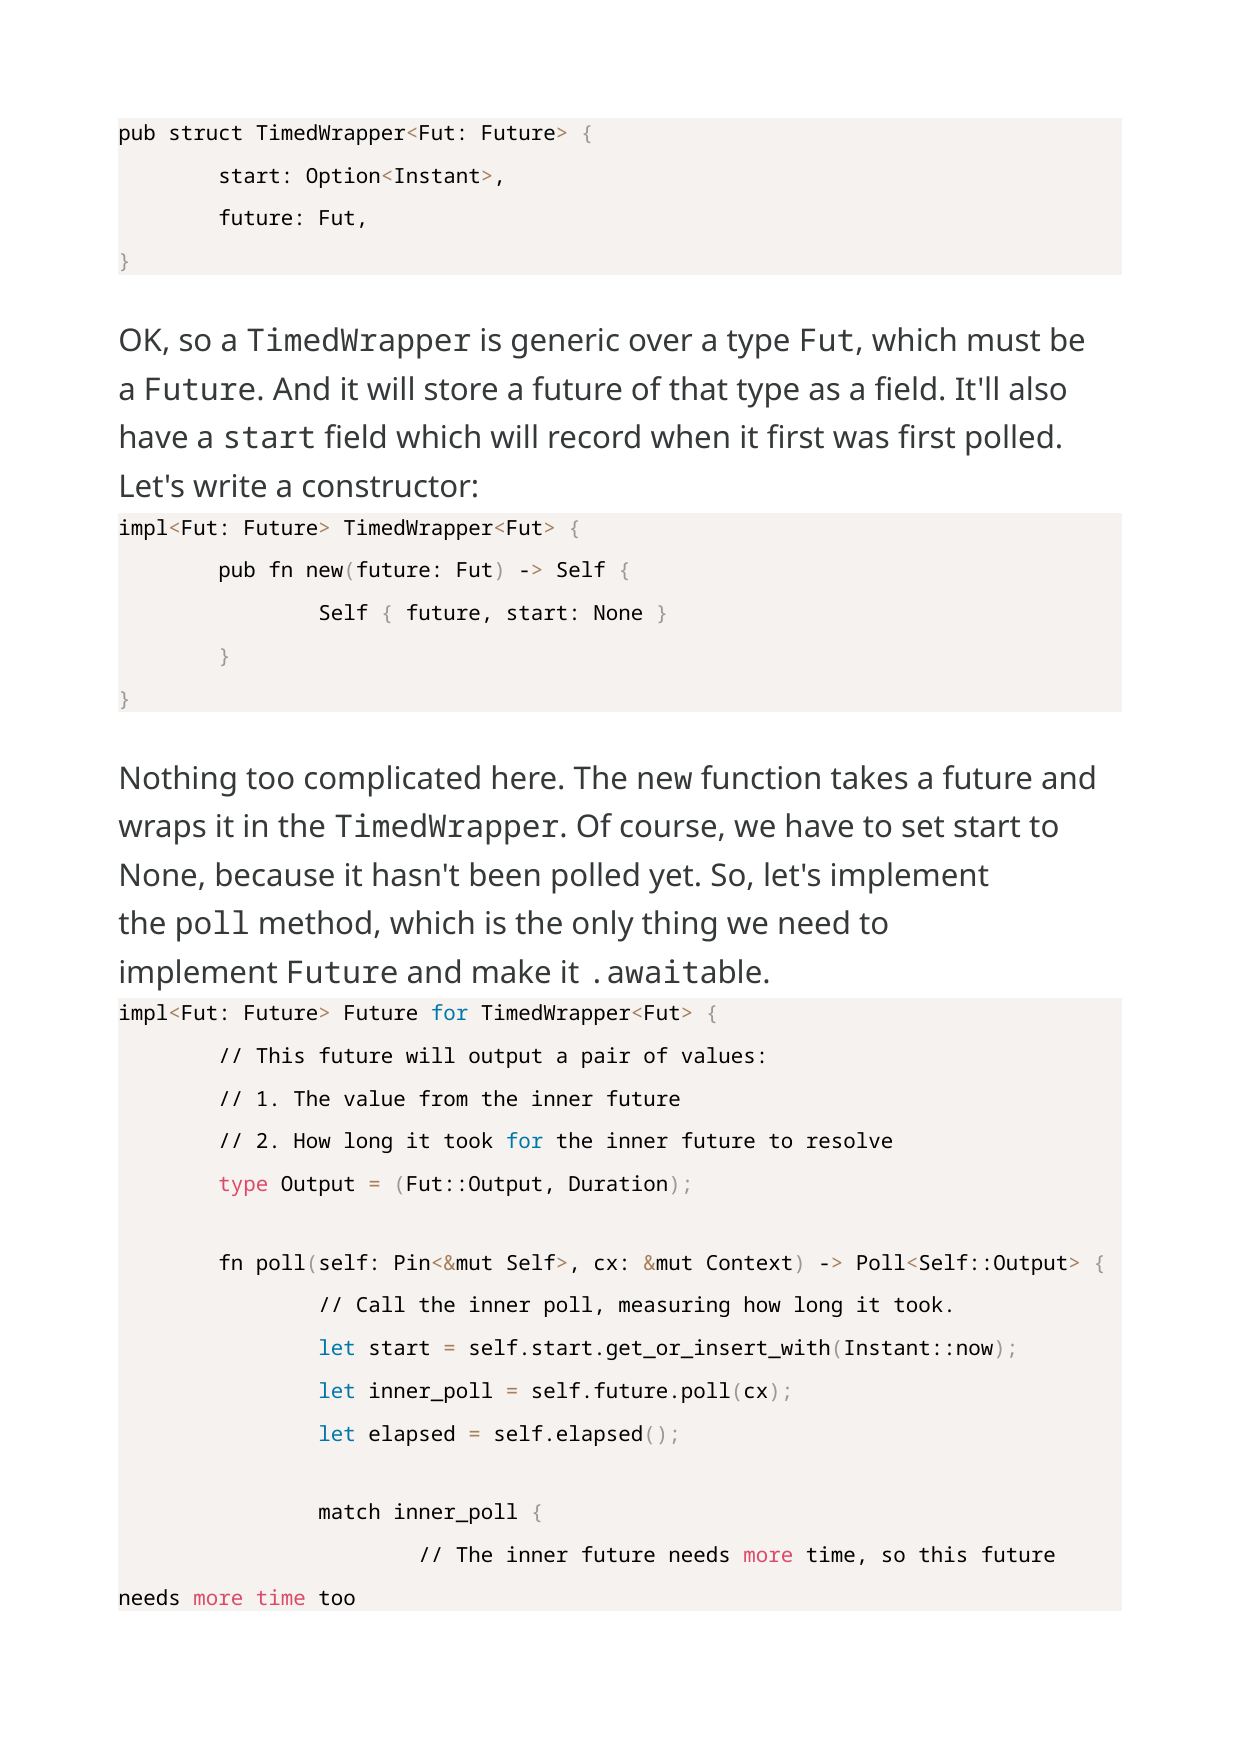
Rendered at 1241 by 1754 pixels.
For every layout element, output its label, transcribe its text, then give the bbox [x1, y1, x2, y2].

text // The inner future needs more time, so this future needs more time too [118, 1540, 1122, 1611]
text let start = self.start.get_or_insert_with(Instant::now); [118, 1333, 1122, 1362]
text Nothing too complicated here. The new function takes a future and wraps it in the TimedWrapper. Of course, we have to set start to None, because it hasn't been polled yet. So, let's implement the poll method, which is the only thing we need to implement Future and make it .awaitable. [118, 756, 1122, 992]
text pub fn new(future: Fut) -> Self { [118, 555, 1122, 584]
text pub struct TimedWrapper<Fut: Future> { [118, 118, 1122, 147]
text } [118, 641, 1122, 669]
text impl<Fut: Future> Future for TimedWrapper<Fut> { [118, 998, 1122, 1027]
text let inner_poll = self.future.poll(cx); [118, 1376, 1122, 1405]
text let elapsed = self.elapsed(); [118, 1419, 1122, 1447]
text type Output = (Fut::Output, Duration); [118, 1169, 1122, 1198]
text } [118, 246, 1122, 275]
text // Call the inner poll, measuring how long it took. [118, 1291, 1122, 1319]
text start: Option<Instant>, [118, 161, 1122, 189]
text impl<Fut: Future> TimedWrapper<Fut> { [118, 513, 1122, 541]
text OK, so a TimedWrapper is generic over a type Fut, which must be a Future. And it will store a future of that type as a field. It'll also have a start field which will record when it first was first polled. Let's write a constructor: [118, 318, 1122, 507]
text // 2. How long it took for the inner future to resolve [118, 1127, 1122, 1155]
text match inner_poll { [118, 1497, 1122, 1526]
text // 1. The value from the inner future [118, 1084, 1122, 1112]
text // This future will output a pair of values: [118, 1041, 1122, 1069]
text fn poll(self: Pin<&mut Self>, cx: &mut Context) -> Poll<Self::Output> { [118, 1248, 1122, 1276]
text future: Fut, [118, 203, 1122, 232]
text } [118, 684, 1122, 712]
text Self { future, start: None } [118, 598, 1122, 627]
